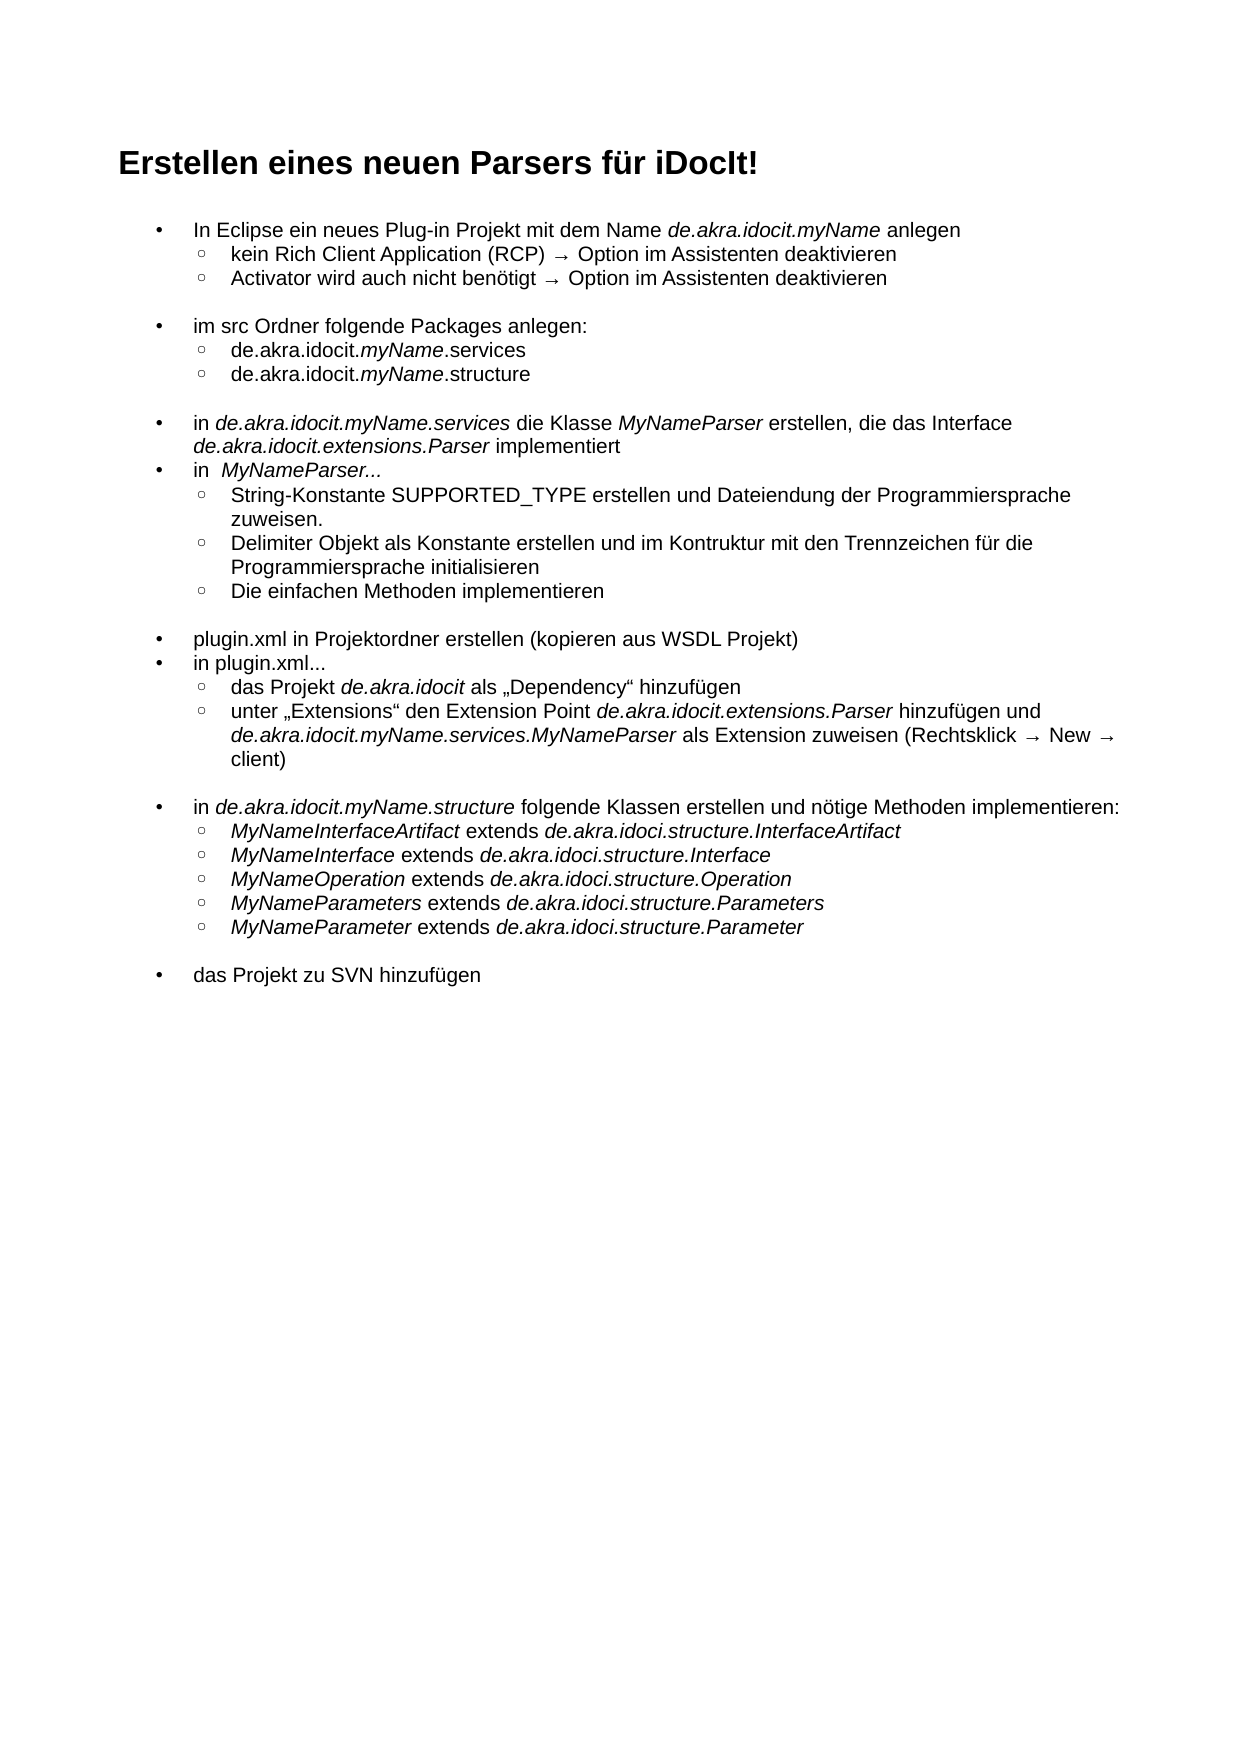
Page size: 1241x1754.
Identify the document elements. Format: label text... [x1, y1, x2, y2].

list in de.akra.idocit.myName.services die Klasse MyNameParser erstellen, die das Interface de.akra.idocit.extensions.Parser implementiert [156, 410, 1122, 458]
list in de.akra.idocit.myName.structure folgende Klassen erstellen und nötige Methoden implementieren: [156, 794, 1122, 819]
list In Eclipse ein neues Plug-in Projekt mit dem Name de.akra.idocit.myName anlegen [156, 218, 1122, 242]
list MyNameInterfaceArtifact extends de.akra.idoci.structure.InterfaceArtifact [193, 819, 1122, 843]
list MyNameInterface extends de.akra.idoci.structure.Interface [193, 843, 1122, 867]
list String-Konstante SUPPORTED_TYPE erstellen und Dateiendung der Programmiersprache zuweisen. [193, 482, 1122, 530]
list kein Rich Client Application (RCP) → Option im Assistenten deaktivieren [193, 242, 1122, 266]
list de.akra.idocit.myName.services [193, 338, 1122, 362]
list in plugin.xml... [156, 651, 1122, 674]
list plugin.xml in Projektordner erstellen (kopieren aus WSDL Projekt) [156, 626, 1122, 651]
list das Projekt de.akra.idocit als „Dependency“ hinzufügen [193, 674, 1122, 699]
list das Projekt zu SVN hinzufügen [156, 963, 1122, 987]
list Die einfachen Methoden implementieren [193, 578, 1122, 626]
list im src Ordner folgende Packages anlegen: [156, 314, 1122, 338]
list unter „Extensions“ den Extension Point de.akra.idocit.extensions.Parser hinzufügen und de.akra.idocit.myName.services.MyNameParser als Extension zuweisen (Rechtsklick → New → client) [193, 699, 1122, 794]
list de.akra.idocit.myName.structure [193, 362, 1122, 410]
list MyNameParameters extends de.akra.idoci.structure.Parameters [193, 891, 1122, 915]
list in MyNameParser... [156, 458, 1122, 482]
subtitle Erstellen eines neuen Parsers für iDocIt! [118, 143, 1122, 182]
list MyNameParameter extends de.akra.idoci.structure.Parameter [193, 915, 1122, 963]
list Activator wird auch nicht benötigt → Option im Assistenten deaktivieren [193, 266, 1122, 314]
list MyNameOperation extends de.akra.idoci.structure.Operation [193, 867, 1122, 891]
list Delimiter Objekt als Konstante erstellen und im Kontruktur mit den Trennzeichen für die Programmiersprache initialisieren [193, 530, 1122, 578]
